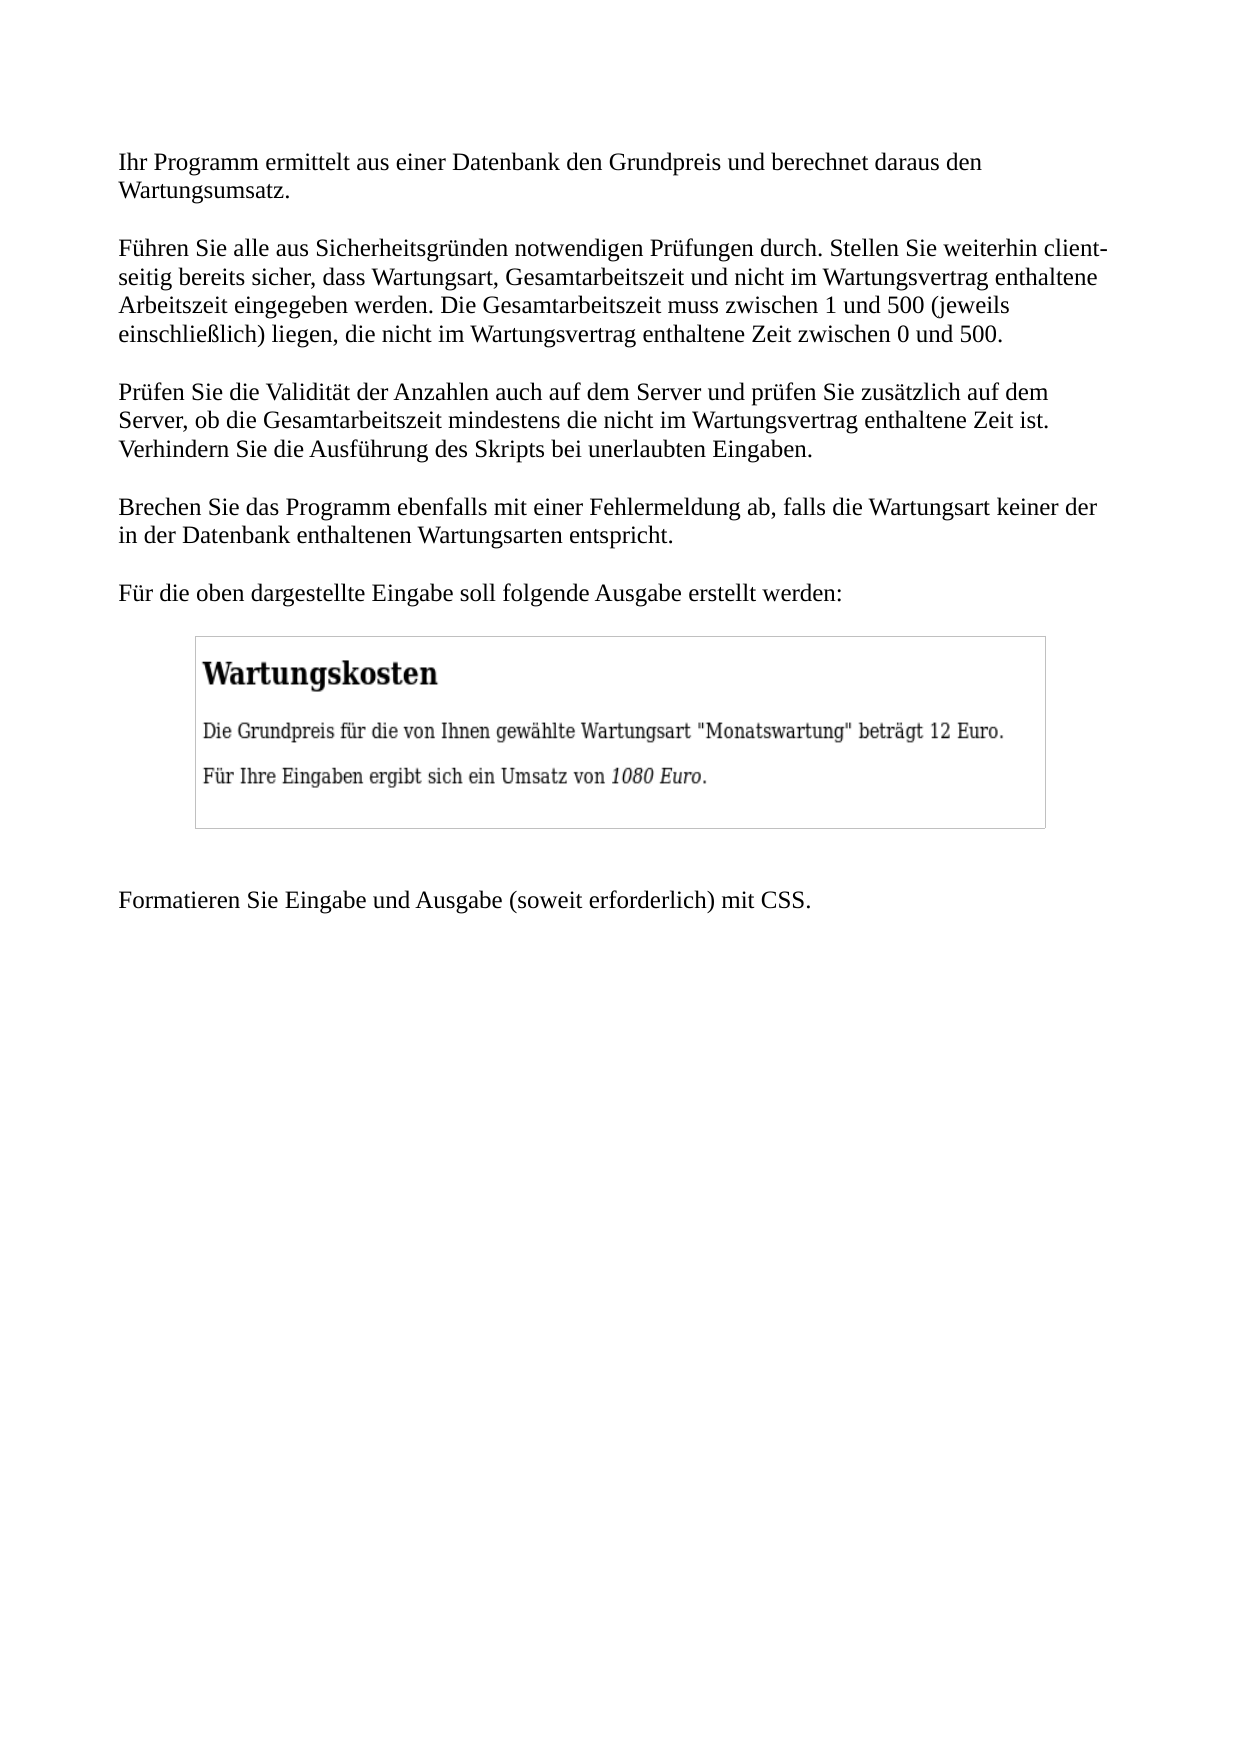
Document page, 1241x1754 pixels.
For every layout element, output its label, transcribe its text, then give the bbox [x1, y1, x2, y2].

picture [198, 638, 1042, 826]
text Prüfen Sie die Validität der Anzahlen auch auf dem Server und prüfen Sie zusätzlich auf dem Server, ob die Gesamtarbeitszeit mindestens die nicht im Wartungsvertrag enthaltene Zeit ist. Verhindern Sie die Ausführung des Skripts bei unerlaubten Eingaben. [118, 377, 1122, 463]
text Führen Sie alle aus Sicherheitsgründen notwendigen Prüfungen durch. Stellen Sie weiterhin client-seitig bereits sicher, dass Wartungsart, Gesamtarbeitszeit und nicht im Wartungsvertrag enthaltene Arbeitszeit eingegeben werden. Die Gesamtarbeitszeit muss zwischen 1 und 500 (jeweils einschließlich) liegen, die nicht im Wartungsvertrag enthaltene Zeit zwischen 0 und 500. [118, 233, 1122, 348]
text Formatieren Sie Eingabe und Ausgabe (soweit erforderlich) mit CSS. [118, 886, 1122, 914]
text Für die oben dargestellte Eingabe soll folgende Ausgabe erstellt werden: [118, 578, 1122, 607]
text Brechen Sie das Programm ebenfalls mit einer Fehlermeldung ab, falls die Wartungsart keiner der in der Datenbank enthaltenen Wartungsarten entspricht. [118, 492, 1122, 549]
text Ihr Programm ermittelt aus einer Datenbank den Grundpreis und berechnet daraus den Wartungsumsatz. [118, 147, 1122, 204]
